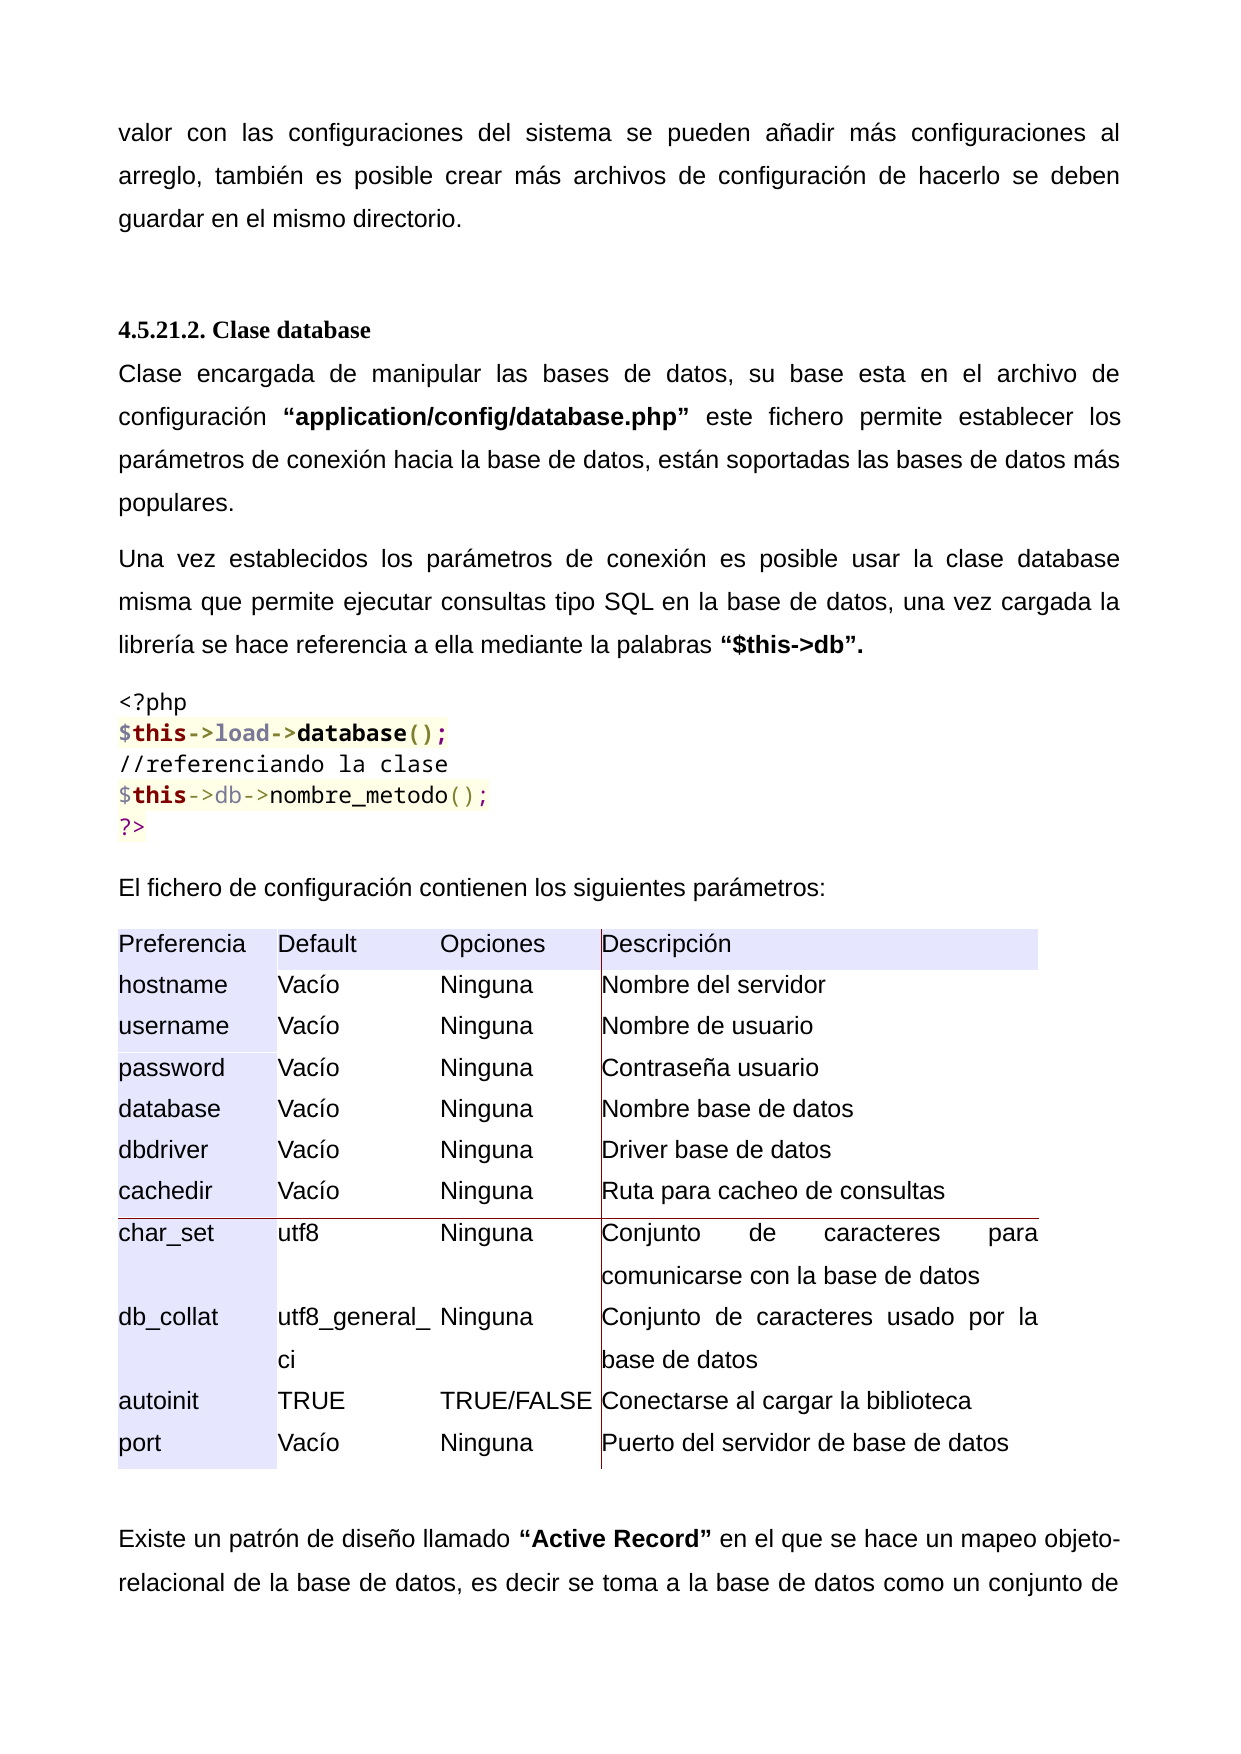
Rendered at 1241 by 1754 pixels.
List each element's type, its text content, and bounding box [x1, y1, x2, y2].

table_cell Driver base de datos [602, 1135, 1038, 1176]
table_cell Nombre base de datos [602, 1094, 1038, 1135]
table_cell password [118, 1053, 277, 1094]
table_cell Vacío [278, 1094, 440, 1135]
table_cell Conectarse al cargar la biblioteca [602, 1386, 1038, 1428]
text El fichero de configuración contienen los siguientes parámetros: [118, 873, 1122, 902]
table_cell Ninguna [440, 1302, 601, 1386]
table_cell Vacío [278, 1176, 440, 1217]
table_cell Conjunto de caracteres para comunicarse con la base de datos [602, 1219, 1038, 1302]
table_cell Vacío [278, 970, 440, 1011]
text Clase encargada de manipular las bases de datos, su base esta en el archivo de configuración “application/config/database.php” este fichero permite establecer los parámetros de conexión hacia la base de datos, están soportadas las bases de datos más populares. [118, 359, 1122, 517]
table_cell Nombre del servidor [602, 970, 1038, 1011]
table_cell dbdriver [118, 1135, 277, 1176]
text $this->load->database(); [118, 717, 1122, 748]
table_cell Contraseña usuario [602, 1053, 1038, 1094]
table_cell Ninguna [440, 1135, 601, 1176]
text ?> [118, 811, 1122, 842]
table_cell Ninguna [440, 1053, 601, 1094]
table_cell Vacío [278, 1135, 440, 1176]
table_cell Puerto del servidor de base de datos [602, 1428, 1038, 1469]
table_cell database [118, 1094, 277, 1135]
table_cell db_collat [118, 1302, 277, 1386]
table_cell TRUE/FALSE [440, 1386, 601, 1428]
table_cell Conjunto de caracteres usado por la base de datos [602, 1302, 1038, 1386]
table_cell autoinit [118, 1386, 277, 1428]
table_cell Ninguna [440, 970, 601, 1011]
table_header Descripción [602, 929, 1038, 970]
text $this->db->nombre_metodo(); [118, 779, 1122, 811]
table_cell utf8 [278, 1219, 440, 1302]
table_cell username [118, 1011, 277, 1052]
text Existe un patrón de diseño llamado “Active Record” en el que se hace un mapeo objeto-relacional de la base de datos, es decir se toma a la base de datos como un conjunto de [118, 1524, 1122, 1596]
table_cell Ninguna [440, 1094, 601, 1135]
text //referenciando la clase [118, 748, 1122, 779]
table_cell char_set [118, 1219, 277, 1302]
table_cell Nombre de usuario [602, 1011, 1038, 1052]
table_cell TRUE [278, 1386, 440, 1428]
table_header Opciones [440, 929, 601, 970]
table_cell Ninguna [440, 1428, 601, 1469]
table_cell Ruta para cacheo de consultas [602, 1176, 1038, 1217]
table_cell port [118, 1428, 277, 1469]
text valor con las configuraciones del sistema se pueden añadir más configuraciones al arreglo, también es posible crear más archivos de configuración de hacerlo se deben guardar en el mismo directorio. [118, 118, 1122, 233]
table_cell utf8_general_ci [278, 1302, 440, 1386]
table_cell Ninguna [440, 1011, 601, 1052]
table_header Default [278, 929, 440, 970]
table_cell hostname [118, 970, 277, 1011]
table_cell Ninguna [440, 1176, 601, 1217]
table_cell Vacío [278, 1011, 440, 1052]
table_cell Ninguna [440, 1219, 601, 1302]
table_header Preferencia [118, 929, 277, 970]
text <?php [118, 686, 1122, 717]
text 4.5.21.2. Clase database [118, 316, 1122, 344]
table_cell Vacío [278, 1053, 440, 1094]
text Una vez establecidos los parámetros de conexión es posible usar la clase database misma que permite ejecutar consultas tipo SQL en la base de datos, una vez cargada la librería se hace referencia a ella mediante la palabras “$this->db”. [118, 544, 1122, 659]
table_cell cachedir [118, 1176, 277, 1217]
table_cell Vacío [278, 1428, 440, 1469]
